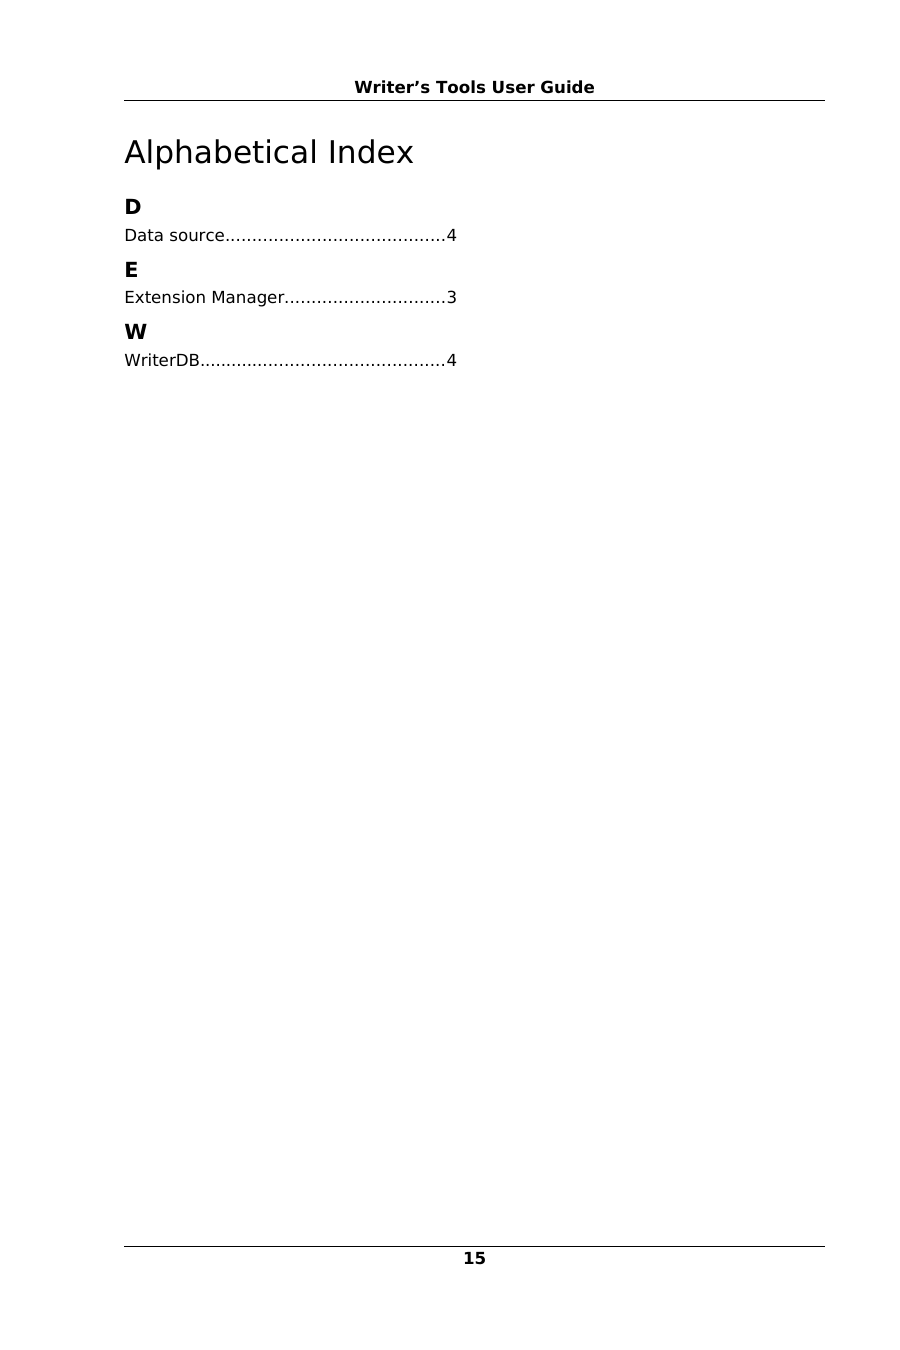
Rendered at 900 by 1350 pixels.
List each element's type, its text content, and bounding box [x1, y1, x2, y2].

text W [124, 320, 457, 344]
text D [124, 195, 457, 219]
text Data source 4 [124, 226, 457, 245]
text E [124, 258, 457, 282]
subtitle Alphabetical Index [124, 134, 457, 170]
text Extension Manager 3 [124, 288, 457, 308]
text WriterDB 4 [124, 351, 457, 370]
